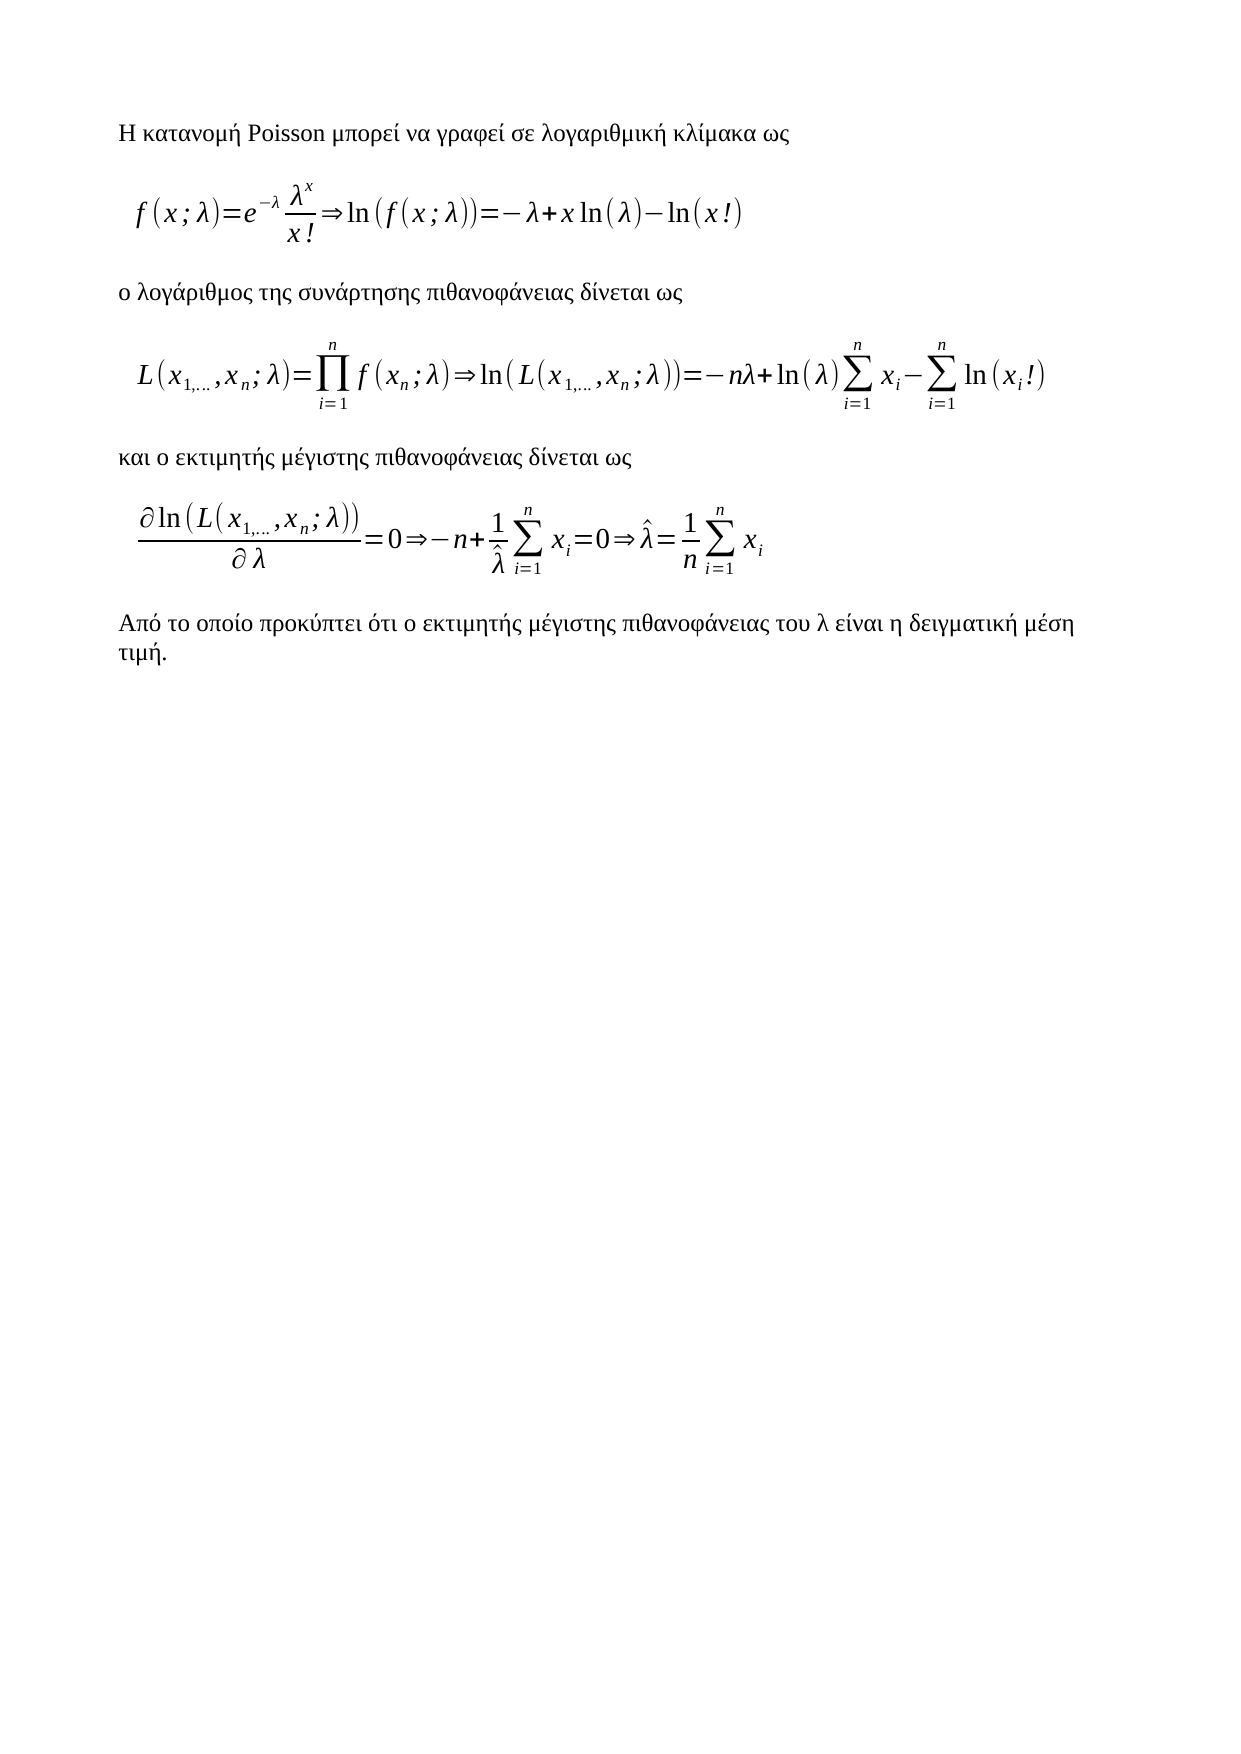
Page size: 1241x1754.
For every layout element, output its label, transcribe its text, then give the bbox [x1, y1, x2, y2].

text ο λογάριθμος της συνάρτησης πιθανοφάνειας δίνεται ως [118, 277, 1122, 306]
text και ο εκτιμητής μέγιστης πιθανοφάνειας δίνεται ως [118, 442, 1122, 471]
text Από το οποίο προκύπτει ότι ο εκτιμητής μέγιστης πιθανοφάνειας του λ είναι η δειγματική μέση τιμή. [118, 608, 1122, 666]
text Η κατανομή Poisson μπορεί να γραφεί σε λογαριθμική κλίμακα ως [118, 118, 1122, 147]
